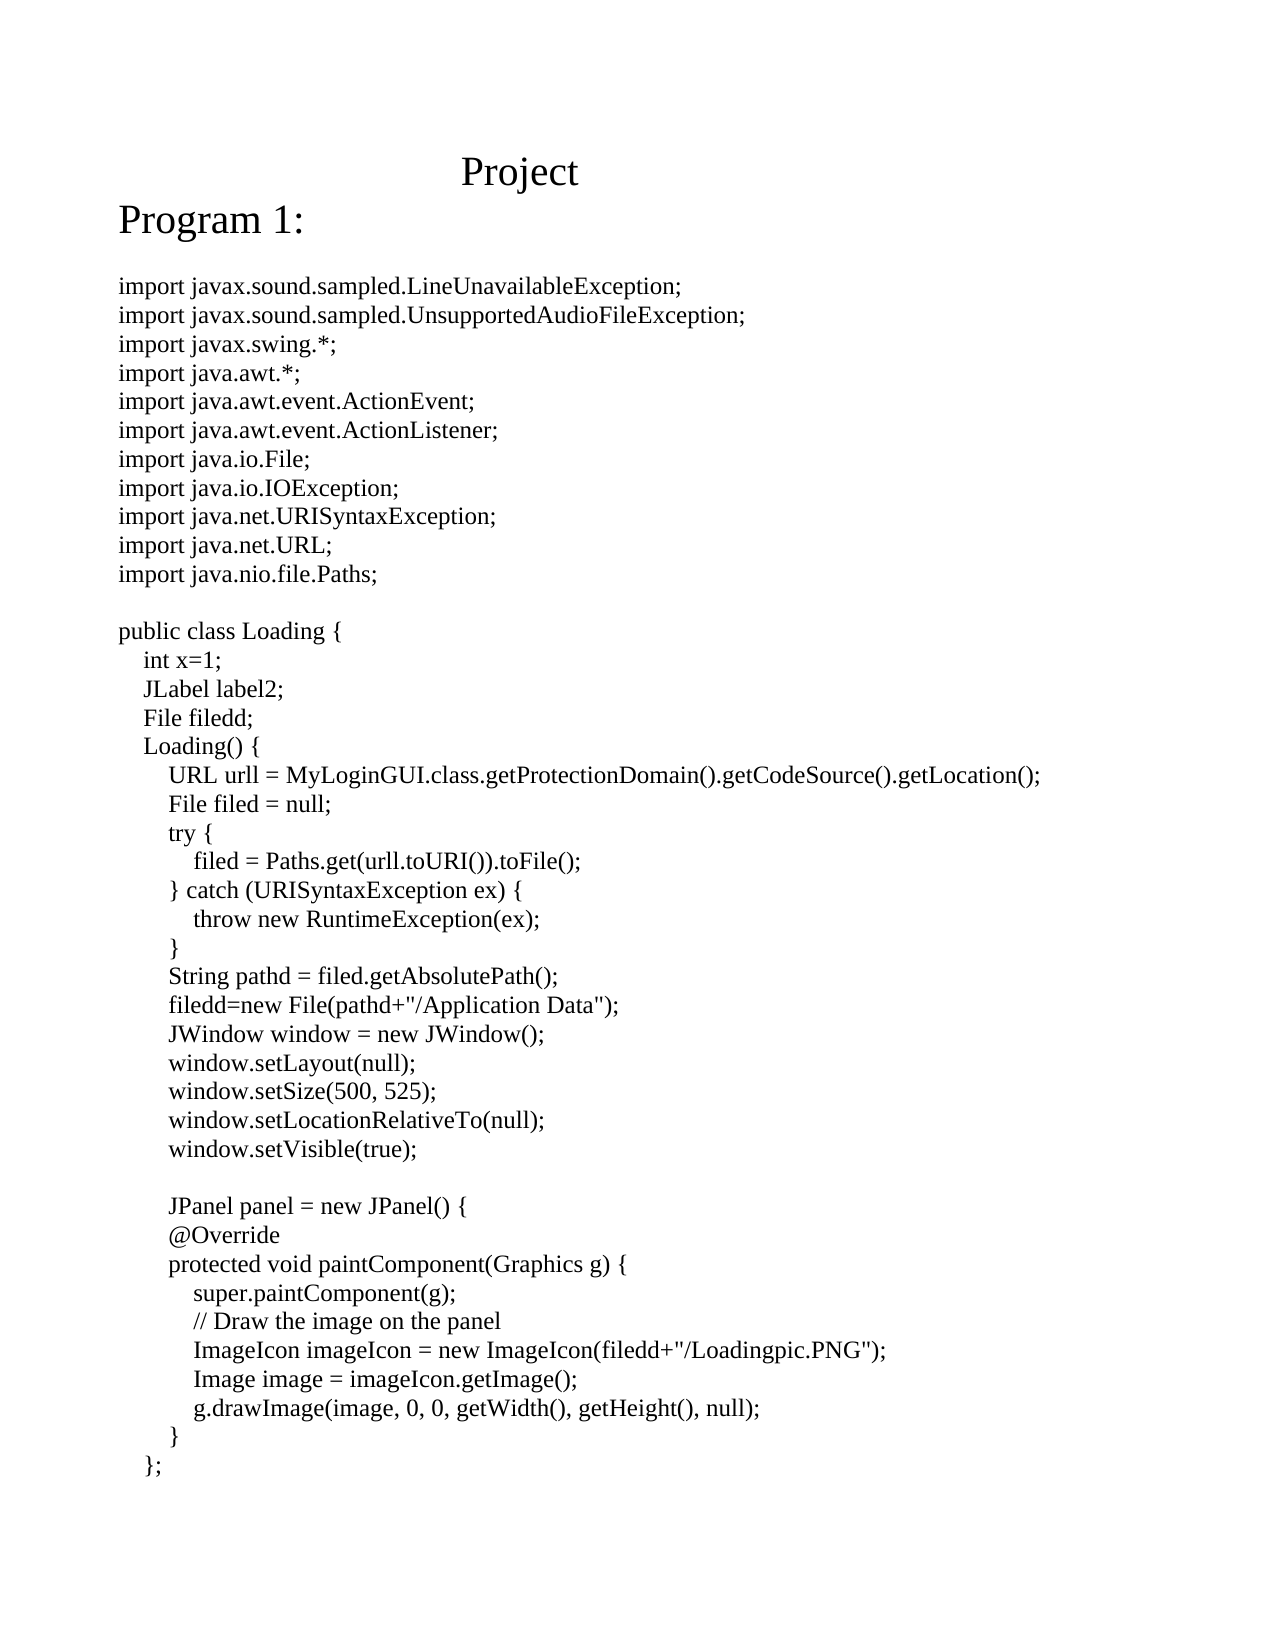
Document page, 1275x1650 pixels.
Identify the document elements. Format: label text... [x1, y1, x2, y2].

text import javax.sound.sampled.UnsupportedAudioFileException; [118, 300, 1157, 329]
text Image image = imageIcon.getImage(); [118, 1364, 1157, 1393]
text }; [118, 1450, 1157, 1479]
text import java.io.File; [118, 444, 1157, 473]
text ImageIcon imageIcon = new ImageIcon(filedd+"/Loadingpic.PNG"); [118, 1335, 1157, 1364]
text } catch (URISyntaxException ex) { [118, 875, 1157, 904]
text } [118, 1421, 1157, 1450]
text window.setLayout(null); [118, 1048, 1157, 1076]
text File filedd; [118, 703, 1157, 731]
text import java.io.IOException; [118, 473, 1157, 501]
text import javax.swing.*; [118, 329, 1157, 358]
text Program 1: [118, 195, 1157, 243]
text JPanel panel = new JPanel() { [118, 1191, 1157, 1220]
text } [118, 933, 1157, 961]
text import java.net.URISyntaxException; [118, 501, 1157, 530]
text JWindow window = new JWindow(); [118, 1019, 1157, 1048]
text filedd=new File(pathd+"/Application Data"); [118, 990, 1157, 1019]
text window.setSize(500, 525); [118, 1076, 1157, 1105]
text import java.net.URL; [118, 530, 1157, 559]
text window.setVisible(true); [118, 1134, 1157, 1163]
text import javax.sound.sampled.LineUnavailableException; [118, 271, 1157, 300]
text // Draw the image on the panel [118, 1306, 1157, 1335]
text import java.nio.file.Paths; [118, 559, 1157, 588]
text throw new RuntimeException(ex); [118, 904, 1157, 933]
text g.drawImage(image, 0, 0, getWidth(), getHeight(), null); [118, 1393, 1157, 1421]
text int x=1; [118, 645, 1157, 674]
text URL urll = MyLoginGUI.class.getProtectionDomain().getCodeSource().getLocation(); [118, 760, 1157, 789]
text public class Loading { [118, 616, 1157, 645]
text String pathd = filed.getAbsolutePath(); [118, 961, 1157, 990]
text protected void paintComponent(Graphics g) { [118, 1249, 1157, 1278]
text JLabel label2; [118, 674, 1157, 703]
text File filed = null; [118, 789, 1157, 818]
text import java.awt.*; [118, 358, 1157, 386]
text Loading() { [118, 731, 1157, 760]
text import java.awt.event.ActionEvent; [118, 386, 1157, 415]
text super.paintComponent(g); [118, 1278, 1157, 1306]
text window.setLocationRelativeTo(null); [118, 1105, 1157, 1134]
text filed = Paths.get(urll.toURI()).toFile(); [118, 846, 1157, 875]
text import java.awt.event.ActionListener; [118, 415, 1157, 444]
text @Override [118, 1220, 1157, 1249]
text Project [118, 147, 1157, 195]
text try { [118, 818, 1157, 846]
